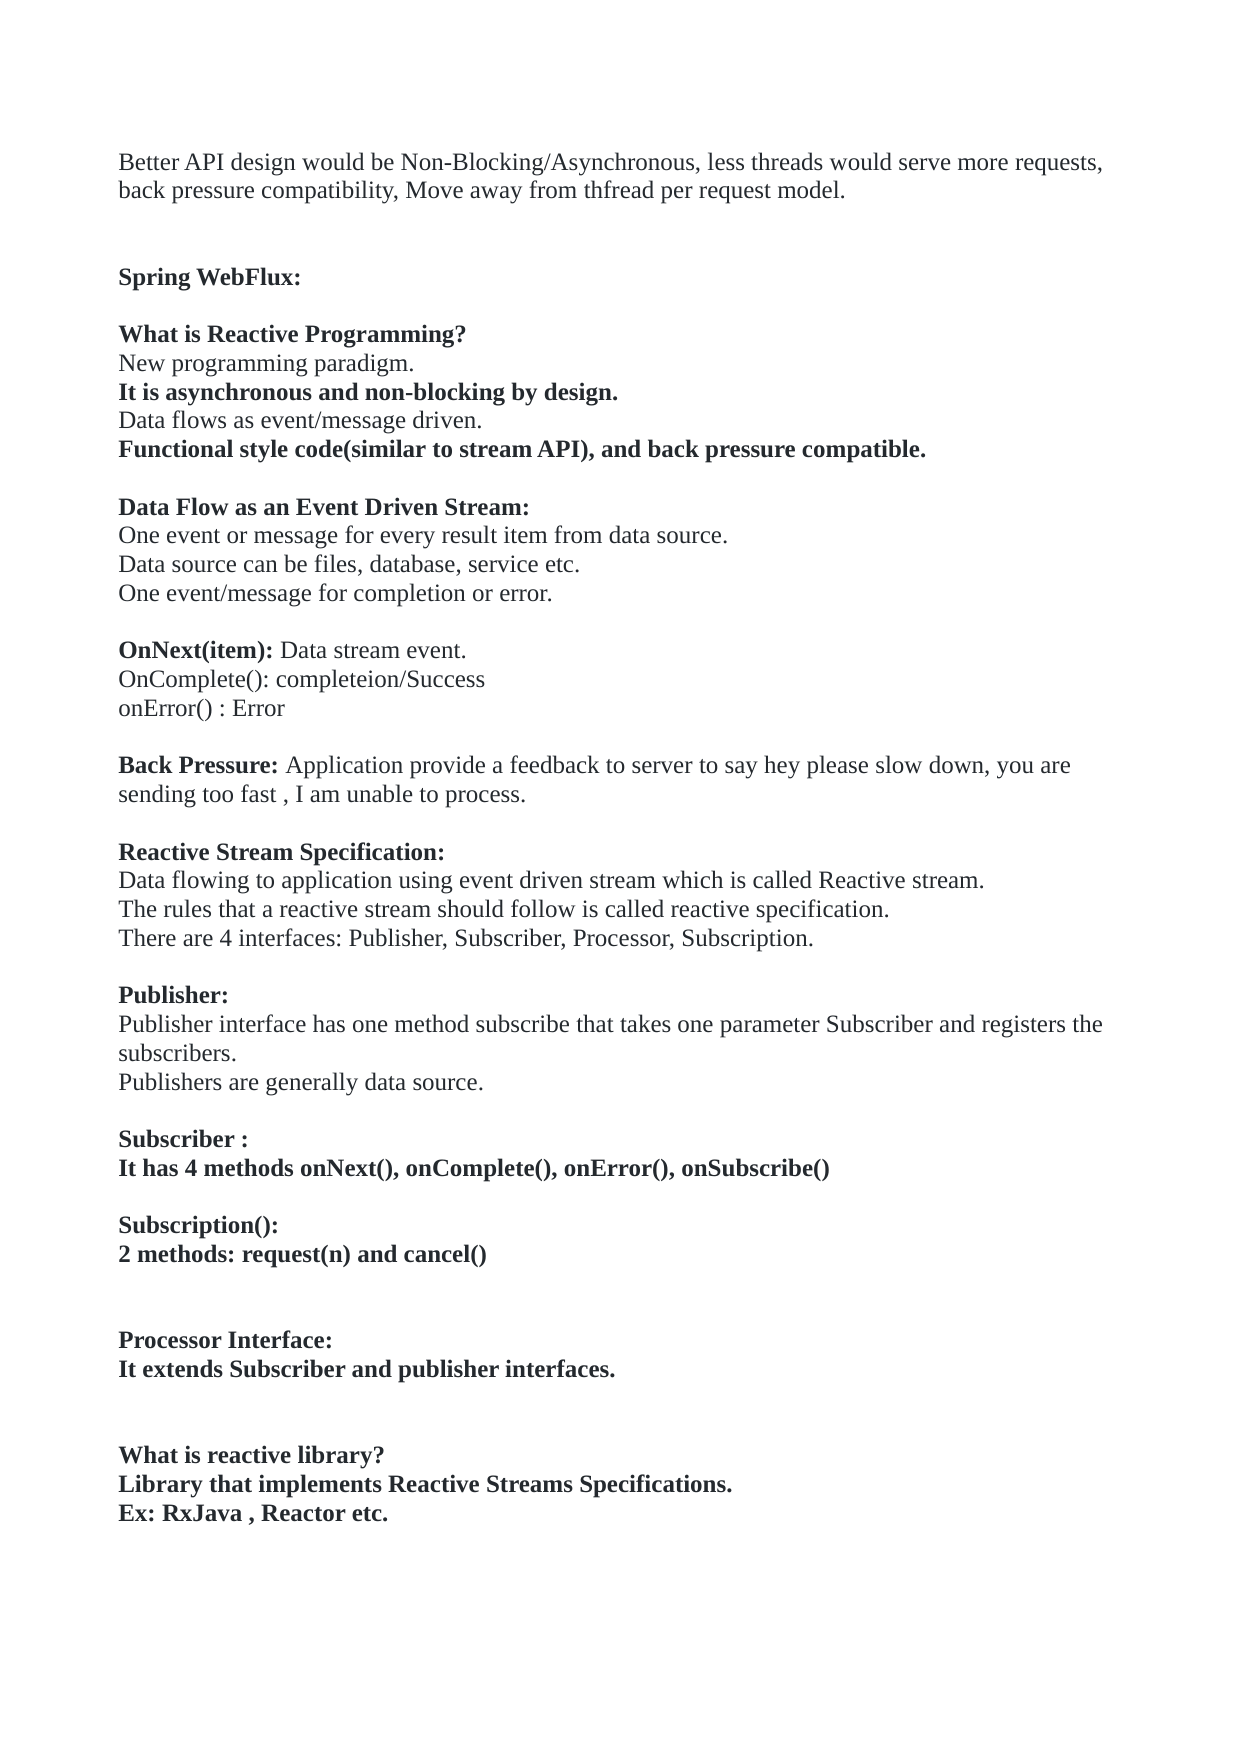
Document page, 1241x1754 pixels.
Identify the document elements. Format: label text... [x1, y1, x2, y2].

text Ex: RxJava , Reactor etc. [118, 1498, 1122, 1527]
text Publisher: [118, 981, 1122, 1009]
text There are 4 interfaces: Publisher, Subscriber, Processor, Subscription. [118, 923, 1122, 952]
text One event/message for completion or error. [118, 578, 1122, 607]
text It extends Subscriber and publisher interfaces. [118, 1354, 1122, 1383]
text Data source can be files, database, service etc. [118, 549, 1122, 578]
text Back Pressure: Application provide a feedback to server to say hey please slow down, you are sending too fast , I am unable to process. [118, 751, 1122, 808]
text onError() : Error [118, 693, 1122, 722]
text Subscription(): [118, 1211, 1122, 1239]
text Data Flow as an Event Driven Stream: [118, 492, 1122, 521]
text One event or message for every result item from data source. [118, 521, 1122, 549]
text Spring WebFlux: [118, 262, 1122, 291]
text Reactive Stream Specification: [118, 837, 1122, 866]
text Functional style code(similar to stream API), and back pressure compatible. [118, 434, 1122, 463]
text 2 methods: request(n) and cancel() [118, 1239, 1122, 1268]
text Library that implements Reactive Streams Specifications. [118, 1469, 1122, 1498]
text Better API design would be Non-Blocking/Asynchronous, less threads would serve more requests, back pressure compatibility, Move away from thfread per request model. [118, 147, 1122, 204]
text New programming paradigm. [118, 348, 1122, 377]
text Data flows as event/message driven. [118, 406, 1122, 434]
text Publisher interface has one method subscribe that takes one parameter Subscriber and registers the subscribers. [118, 1009, 1122, 1067]
text Publishers are generally data source. [118, 1067, 1122, 1096]
text The rules that a reactive stream should follow is called reactive specification. [118, 894, 1122, 923]
text OnComplete(): completeion/Success [118, 664, 1122, 693]
text OnNext(item): Data stream event. [118, 636, 1122, 664]
text It has 4 methods onNext(), onComplete(), onError(), onSubscribe() [118, 1153, 1122, 1182]
text Subscriber : [118, 1124, 1122, 1153]
text Data flowing to application using event driven stream which is called Reactive stream. [118, 866, 1122, 894]
text What is reactive library? [118, 1441, 1122, 1469]
text Processor Interface: [118, 1326, 1122, 1354]
text It is asynchronous and non-blocking by design. [118, 377, 1122, 406]
text What is Reactive Programming? [118, 319, 1122, 348]
